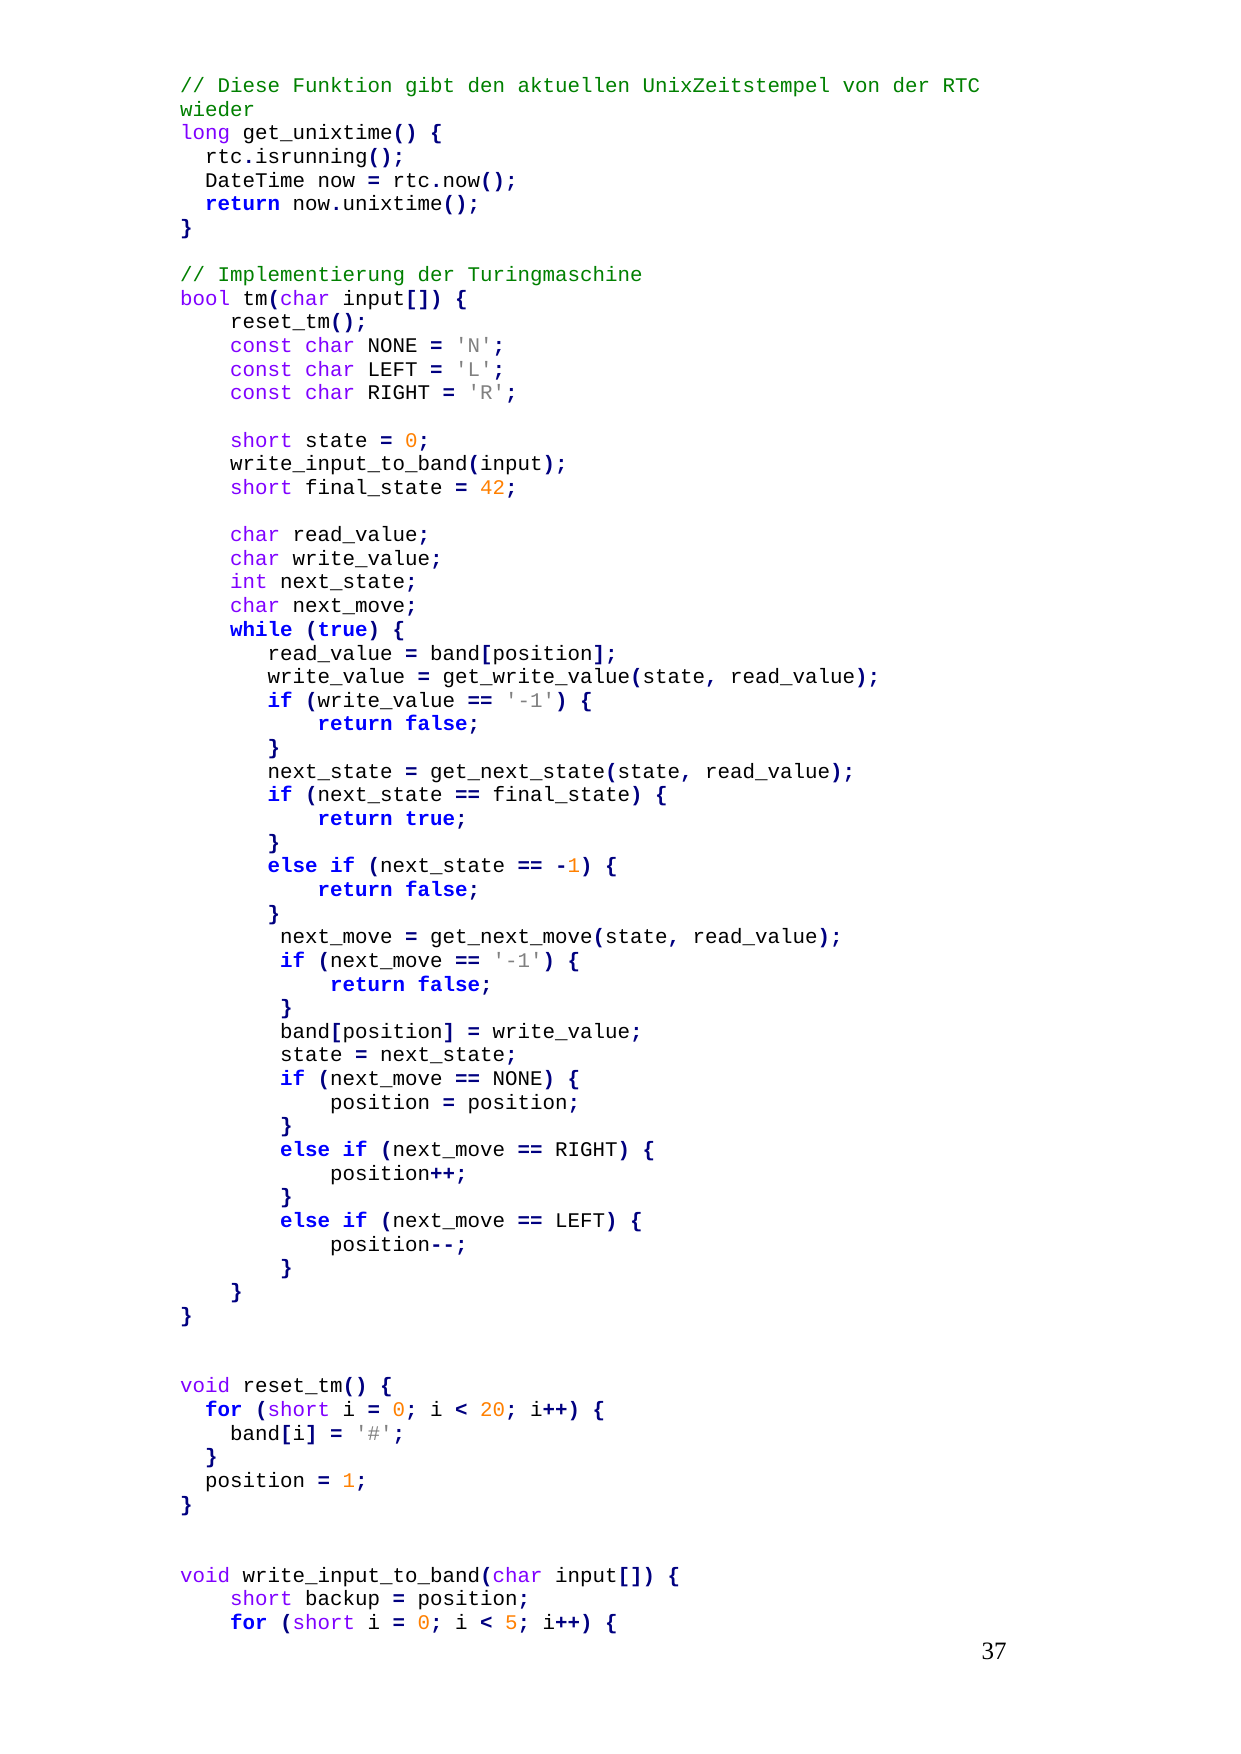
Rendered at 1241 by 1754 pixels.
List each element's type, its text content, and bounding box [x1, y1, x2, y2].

text } [180, 1186, 1006, 1210]
text state = next_state; [180, 1044, 1006, 1068]
text } [180, 737, 1006, 761]
text } [180, 1281, 1006, 1304]
text int next_state; [180, 572, 1006, 595]
text return true; [180, 808, 1006, 832]
text } [180, 1494, 1006, 1517]
text write_input_to_band(input); [180, 453, 1006, 477]
text char next_move; [180, 595, 1006, 619]
text return false; [180, 973, 1006, 997]
text if (next_move == NONE) { [180, 1068, 1006, 1092]
text } [180, 1304, 1006, 1328]
text void write_input_to_band(char input[]) { [180, 1565, 1006, 1588]
text // Diese Funktion gibt den aktuellen UnixZeitstempel von der RTC wieder [180, 75, 1006, 122]
text read_value = band[position]; [180, 642, 1006, 666]
text } [180, 997, 1006, 1021]
text band[position] = write_value; [180, 1021, 1006, 1044]
text position++; [180, 1163, 1006, 1186]
text } [180, 832, 1006, 855]
text rtc.isrunning(); [180, 146, 1006, 169]
text return false; [180, 713, 1006, 737]
text short backup = position; [180, 1588, 1006, 1612]
text } [180, 903, 1006, 926]
text band[i] = '#'; [180, 1423, 1006, 1446]
text return false; [180, 879, 1006, 903]
text else if (next_move == LEFT) { [180, 1210, 1006, 1234]
text char write_value; [180, 548, 1006, 572]
text else if (next_state == -1) { [180, 855, 1006, 879]
text if (next_move == '-1') { [180, 950, 1006, 973]
text reset_tm(); [180, 311, 1006, 335]
text write_value = get_write_value(state, read_value); [180, 666, 1006, 690]
text next_move = get_next_move(state, read_value); [180, 926, 1006, 950]
text for (short i = 0; i < 20; i++) { [180, 1399, 1006, 1423]
text return now.unixtime(); [180, 193, 1006, 217]
text while (true) { [180, 619, 1006, 642]
text position = position; [180, 1092, 1006, 1115]
text } [180, 217, 1006, 241]
text if (next_state == final_state) { [180, 784, 1006, 808]
text DateTime now = rtc.now(); [180, 169, 1006, 193]
text bool tm(char input[]) { [180, 288, 1006, 311]
text if (write_value == '-1') { [180, 690, 1006, 713]
text char read_value; [180, 524, 1006, 548]
text next_state = get_next_state(state, read_value); [180, 761, 1006, 784]
text const char NONE = 'N'; [180, 335, 1006, 359]
text position = 1; [180, 1470, 1006, 1494]
text else if (next_move == RIGHT) { [180, 1139, 1006, 1163]
text short state = 0; [180, 430, 1006, 453]
text } [180, 1257, 1006, 1281]
text const char RIGHT = 'R'; [180, 382, 1006, 406]
text position--; [180, 1234, 1006, 1257]
text short final_state = 42; [180, 477, 1006, 501]
text // Implementierung der Turingmaschine [180, 264, 1006, 288]
text } [180, 1115, 1006, 1139]
text } [180, 1446, 1006, 1470]
text long get_unixtime() { [180, 122, 1006, 146]
text for (short i = 0; i < 5; i++) { [180, 1612, 1006, 1636]
text void reset_tm() { [180, 1376, 1006, 1399]
text const char LEFT = 'L'; [180, 359, 1006, 382]
